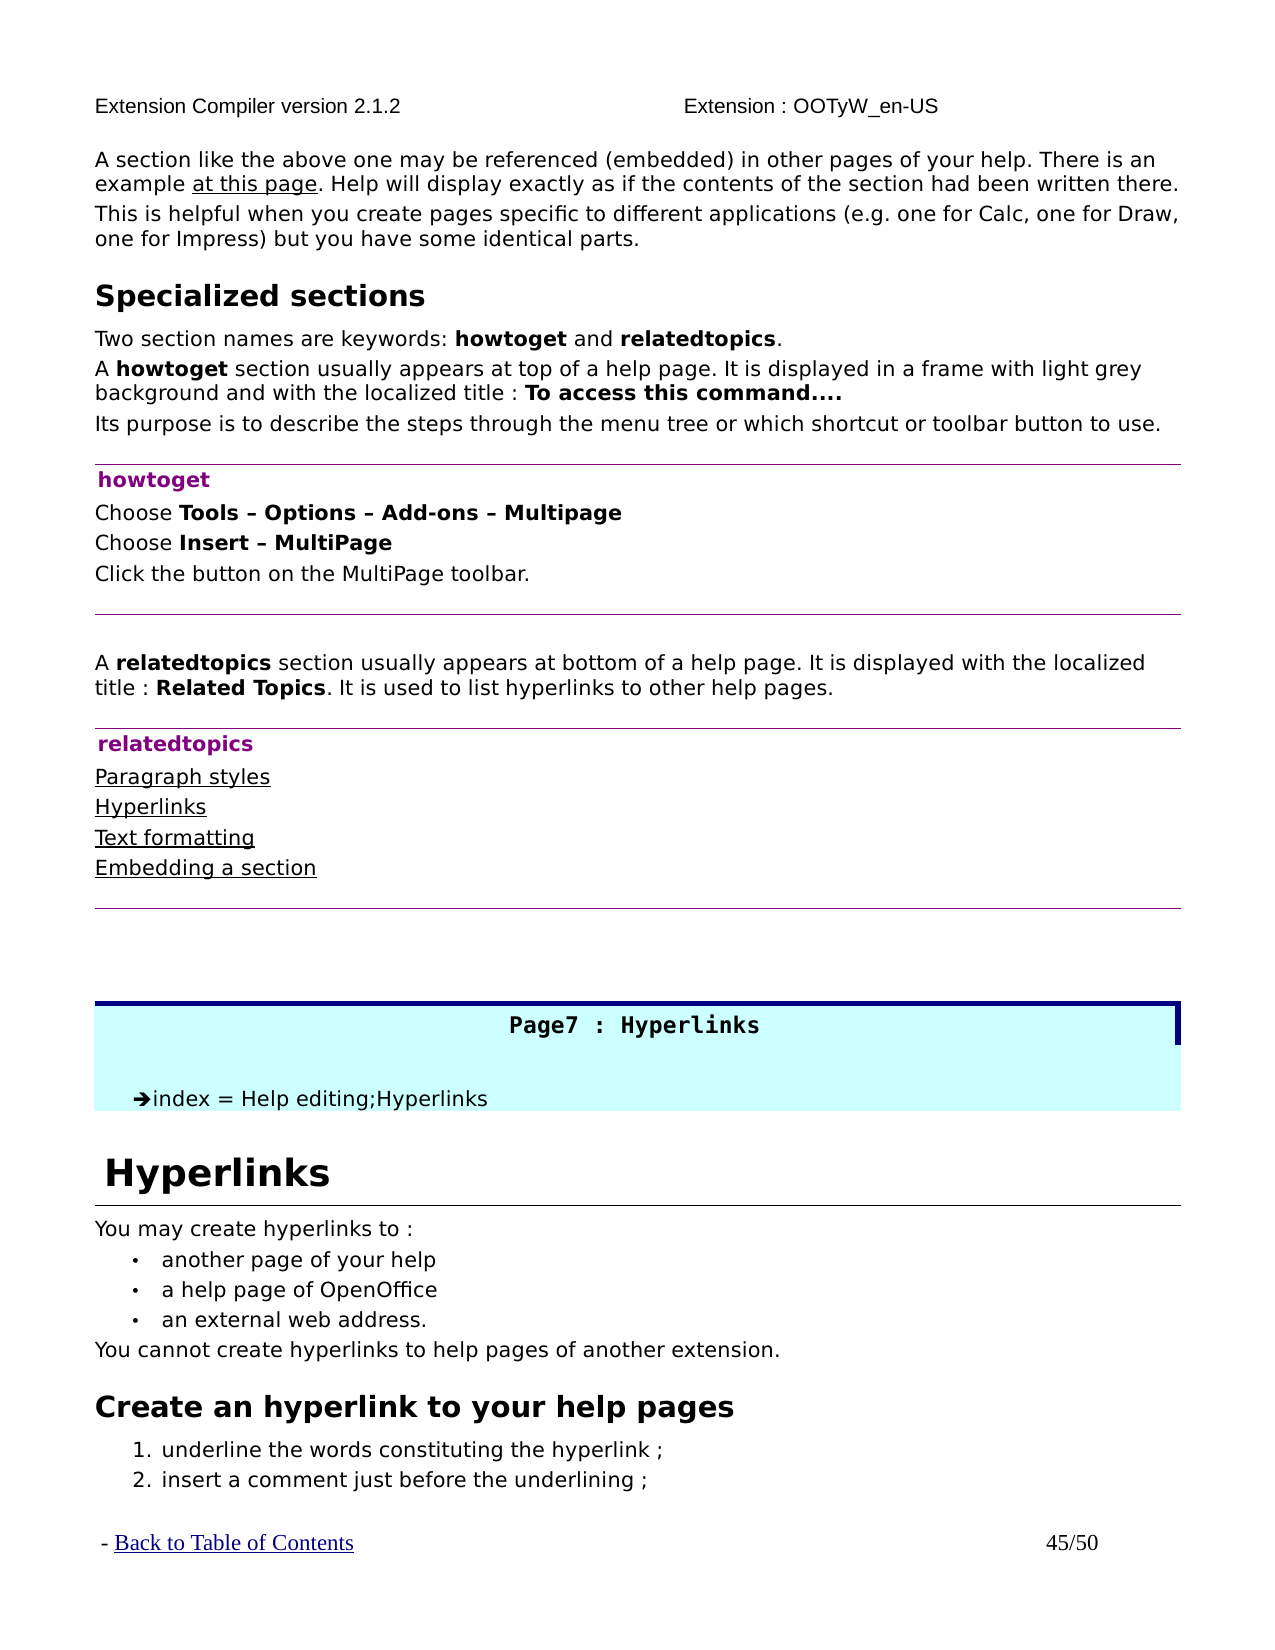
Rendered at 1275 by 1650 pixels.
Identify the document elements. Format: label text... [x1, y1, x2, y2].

list another page of your help [132, 1247, 1181, 1272]
text Hyperlinks [94, 795, 1181, 819]
text A section like the above one may be referenced (embedded) in other pages of your help. There is an example at this page. Help will display exactly as if the contents of the section had been written there. [94, 147, 1181, 196]
text Create an hyperlink to your help pages [94, 1391, 1181, 1424]
text relatedtopics [94, 729, 1181, 759]
text This is helpful when you create pages specific to different applications (e.g. one for Calc, one for Draw, one for Impress) but you have some identical parts. [94, 202, 1181, 251]
list index = Help editing;Hyperlinks [94, 1087, 1181, 1111]
text howtoget [94, 465, 1181, 495]
text Two section names are keywords: howtoget and relatedtopics. [94, 326, 1181, 351]
text A howtoget section usually appears at top of a help page. It is displayed in a frame with light grey background and with the localized title : To access this command.... [94, 357, 1181, 406]
list a help page of OpenOffice [132, 1278, 1181, 1302]
text Page7 : Hyperlinks [94, 1002, 1175, 1045]
list underline the words constituting the hyperlink ; [132, 1438, 1181, 1463]
text Its purpose is to describe the steps through the menu tree or which shortcut or toolbar button to use. [94, 412, 1181, 436]
text Paragraph styles [94, 765, 1181, 789]
text Text formatting [94, 825, 1181, 850]
text Choose Insert – MultiPage [94, 531, 1181, 556]
text Embedding a section [94, 856, 1181, 880]
text Choose Tools – Options – Add-ons – Multipage [94, 501, 1181, 525]
list an external web address. [132, 1308, 1181, 1333]
text You cannot create hyperlinks to help pages of another extension. [94, 1338, 1181, 1363]
text A relatedtopics section usually appears at bottom of a help page. It is displayed with the localized title : Related Topics. It is used to list hyperlinks to other help pages. [94, 651, 1181, 700]
text You may create hyperlinks to : [94, 1217, 1181, 1242]
list insert a comment just before the underlining ; [132, 1468, 1181, 1493]
text Hyperlinks [94, 1142, 1181, 1205]
text Specialized sections [94, 279, 1181, 313]
text Click the button on the MultiPage toolbar. [94, 562, 1181, 586]
